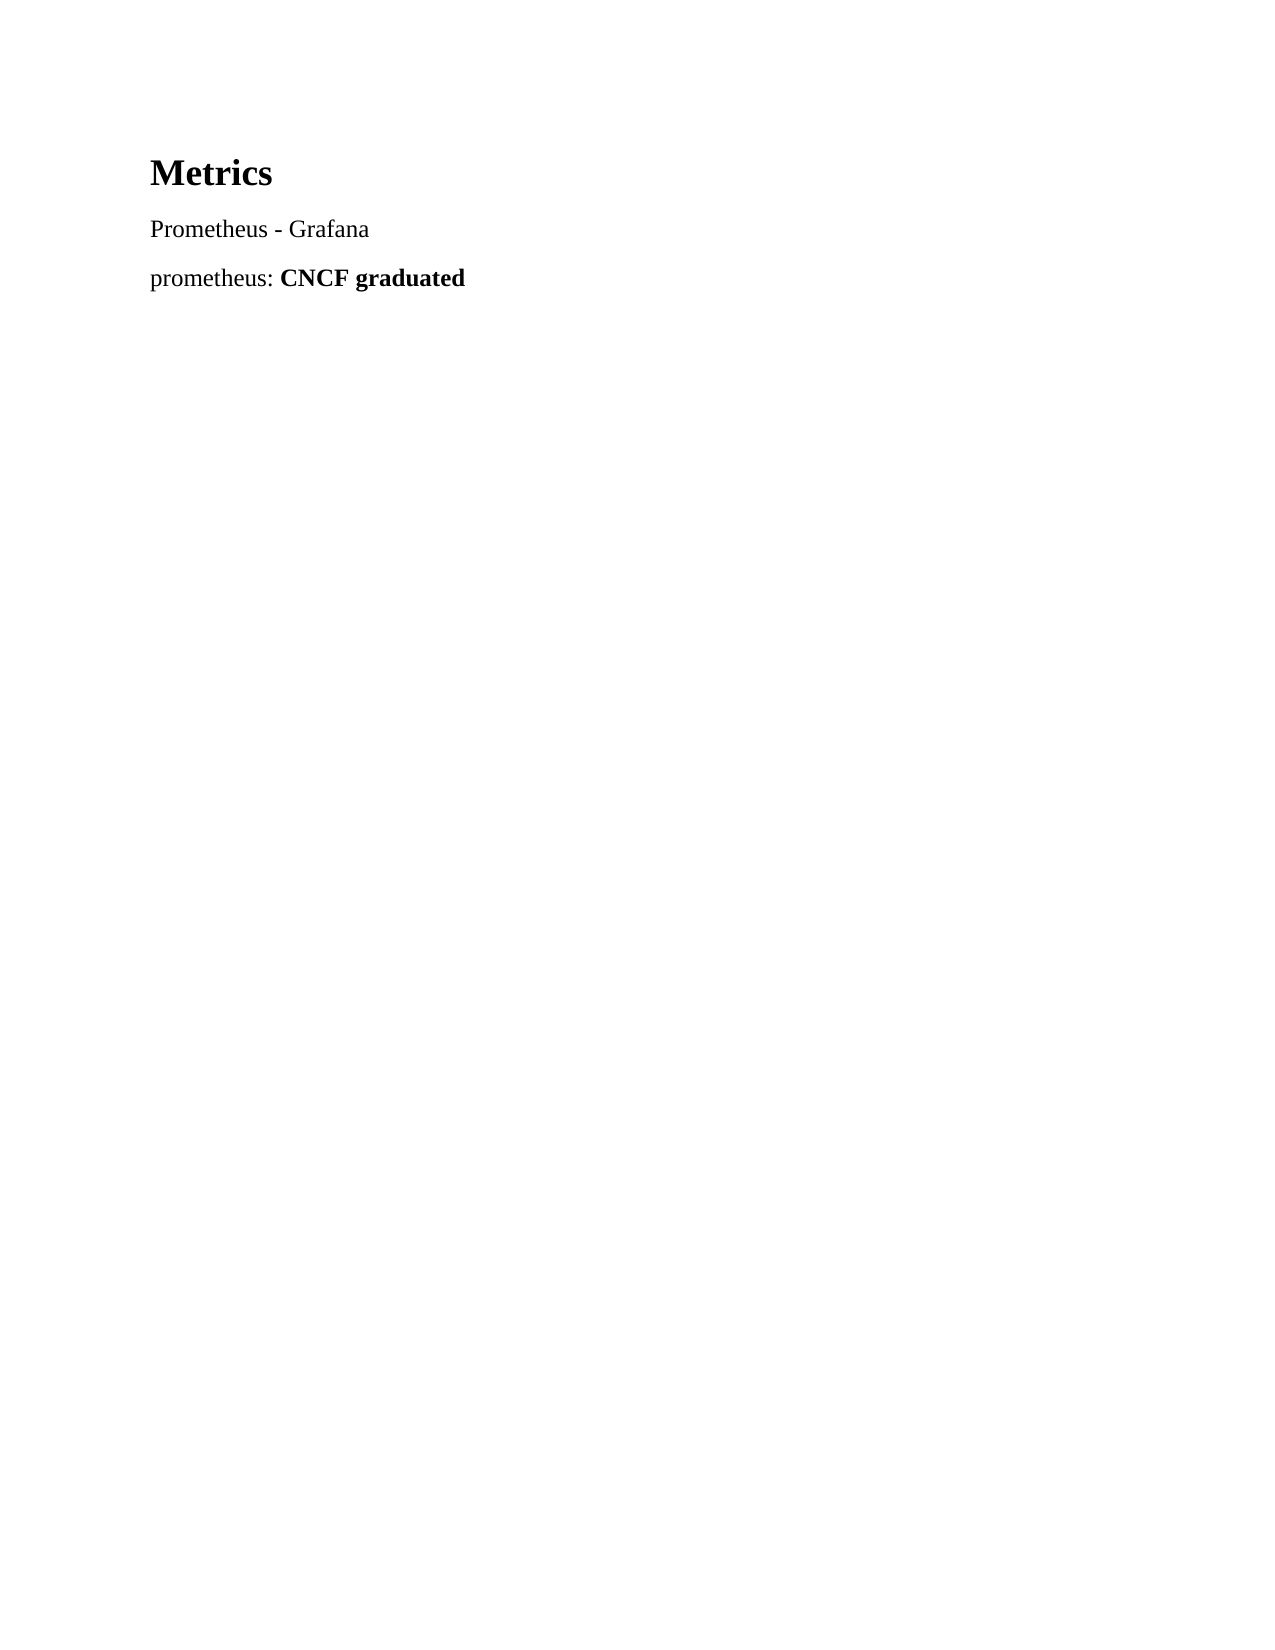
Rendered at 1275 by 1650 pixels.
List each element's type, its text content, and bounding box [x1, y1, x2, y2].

text prometheus: CNCF graduated [150, 263, 1125, 292]
subtitle Metrics [150, 150, 1125, 193]
text Prometheus - Grafana [150, 214, 1125, 243]
